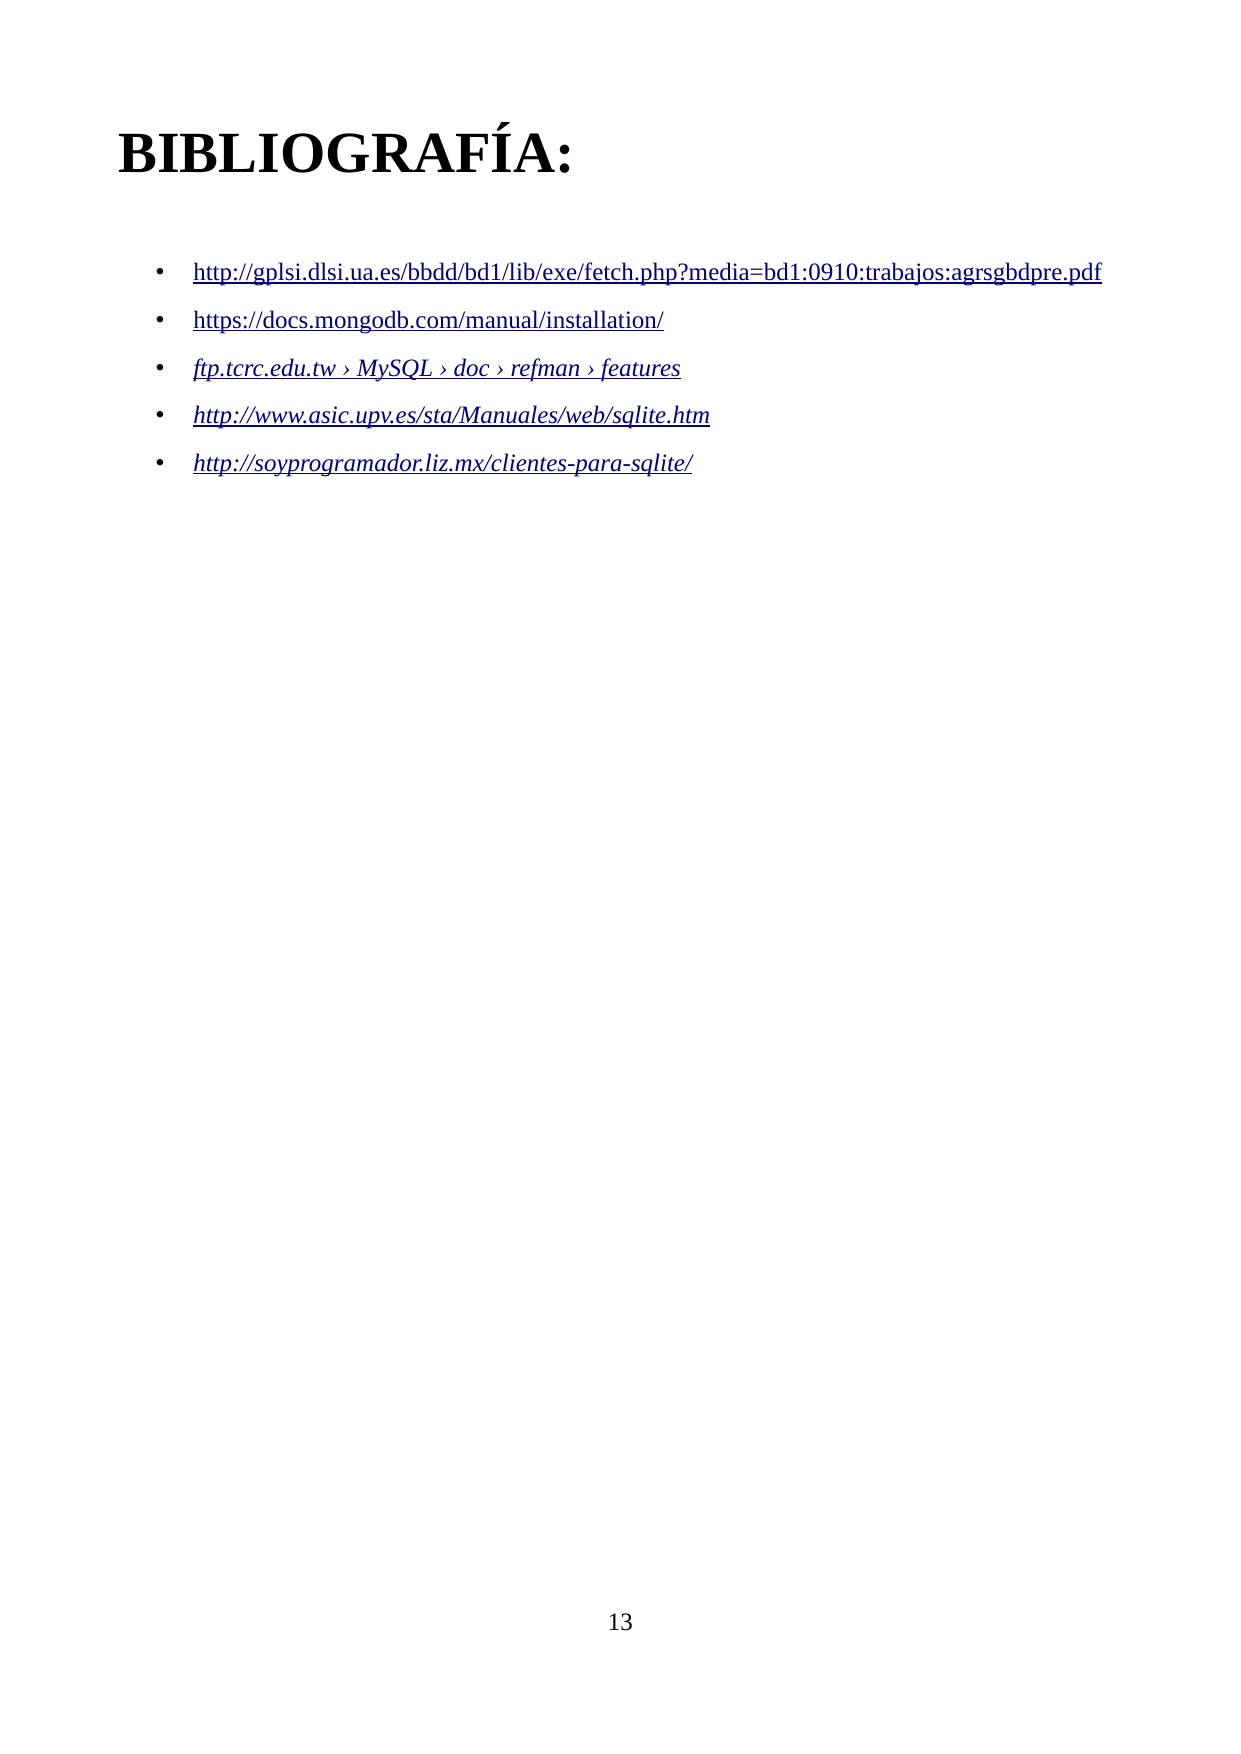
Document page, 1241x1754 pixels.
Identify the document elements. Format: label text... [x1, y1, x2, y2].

list http://www.asic.upv.es/sta/Manuales/web/sqlite.htm [156, 400, 1122, 429]
list http://soyprogramador.liz.mx/clientes-para-sqlite/ [156, 448, 1122, 477]
list ftp.tcrc.edu.tw › MySQL › doc › refman › features [156, 353, 1122, 381]
list http://gplsi.dlsi.ua.es/bbdd/bd1/lib/exe/fetch.php?media=bd1:0910:trabajos:agrsgbdpre.pdf [156, 257, 1122, 286]
text BIBLIOGRAFÍA: [118, 118, 1122, 185]
list https://docs.mongodb.com/manual/installation/ [156, 305, 1122, 334]
